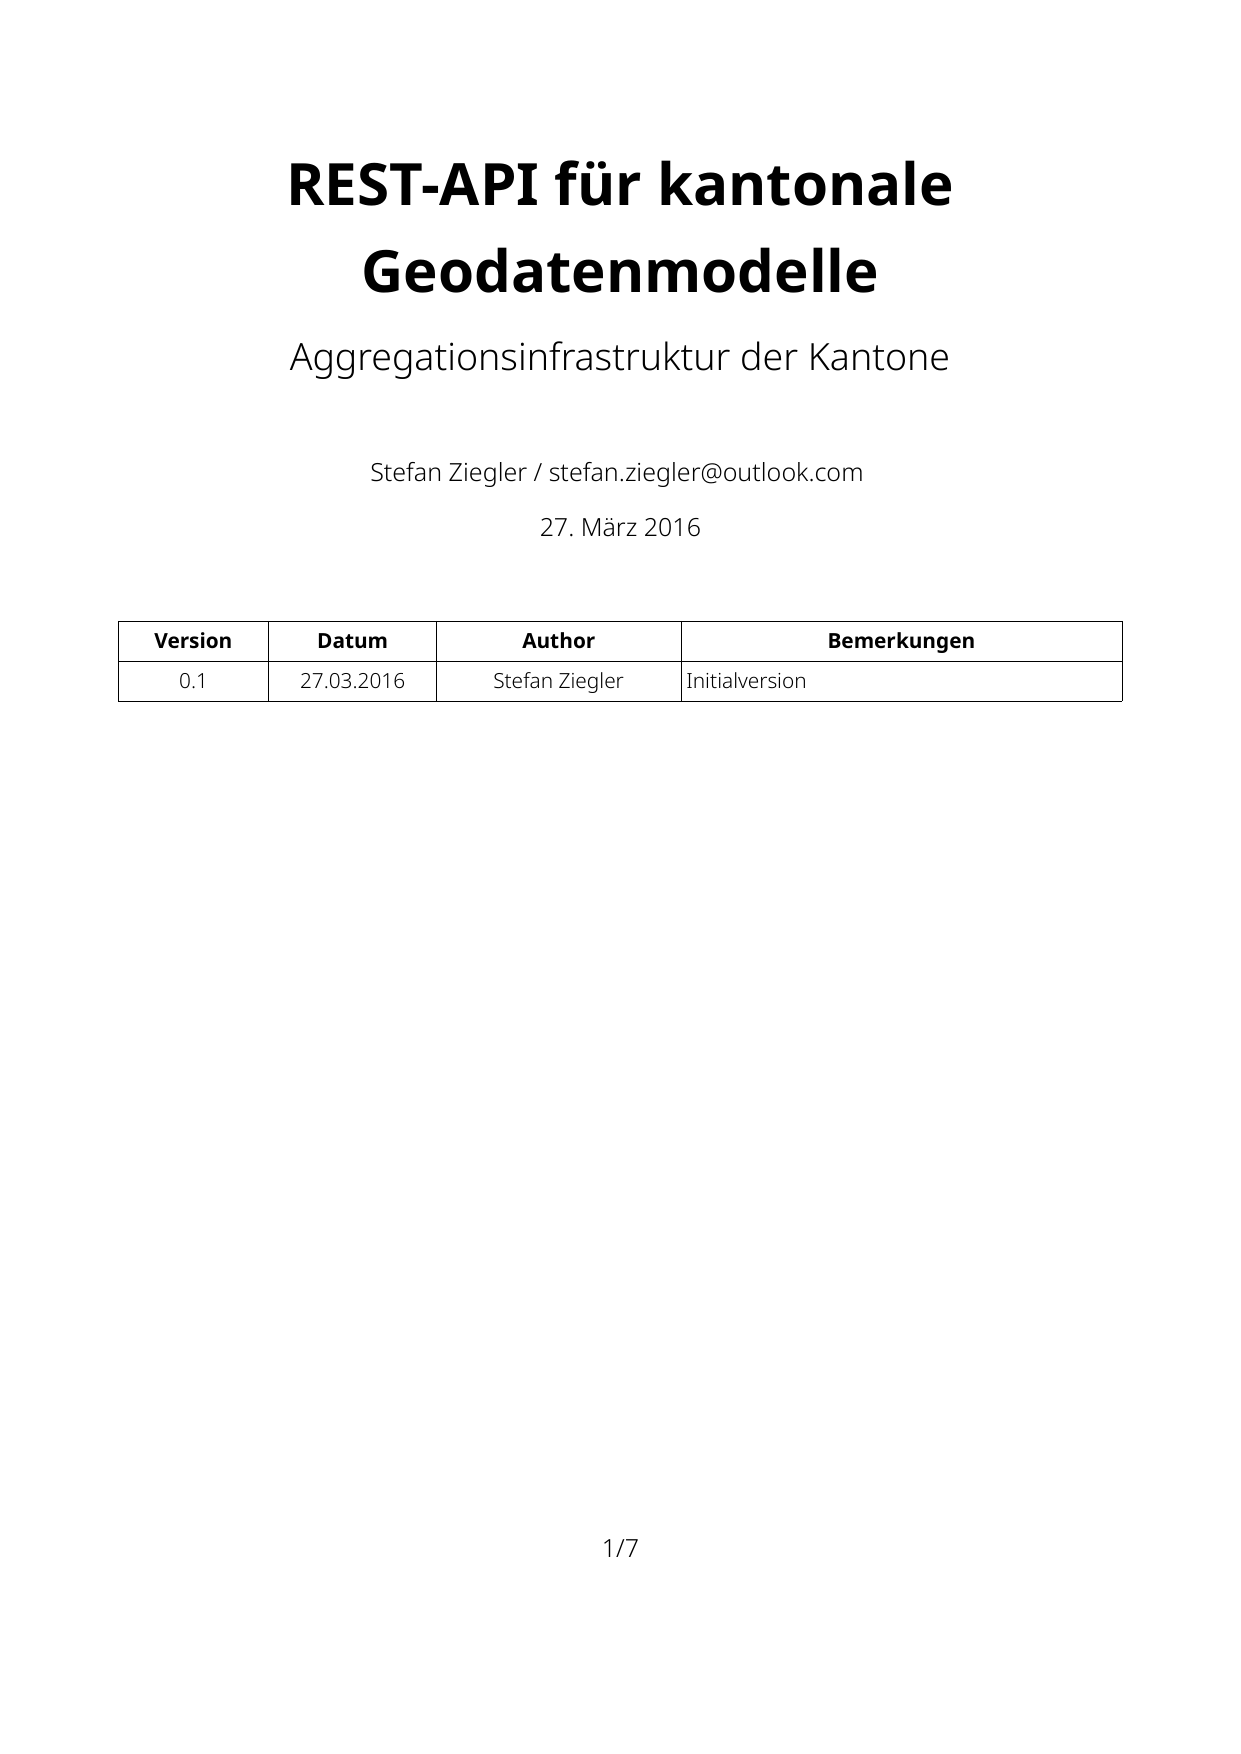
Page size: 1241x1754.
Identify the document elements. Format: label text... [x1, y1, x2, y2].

subtitle Aggregationsinfrastruktur der Kantone [118, 330, 1122, 381]
table_cell Initialversion [682, 662, 1122, 701]
table_cell 0.1 [119, 662, 268, 701]
text 27. März 2016 [118, 510, 1122, 544]
title REST-API für kantonale Geodatenmodelle [118, 143, 1122, 310]
table_cell Stefan Ziegler [437, 662, 681, 701]
text Stefan Ziegler / stefan.ziegler@outlook.com [118, 454, 1122, 488]
table_header Bemerkungen [682, 622, 1122, 661]
table_header Datum [269, 622, 436, 661]
table_cell 27.03.2016 [269, 662, 436, 701]
table_header Author [437, 622, 681, 661]
table_header Version [119, 622, 268, 661]
